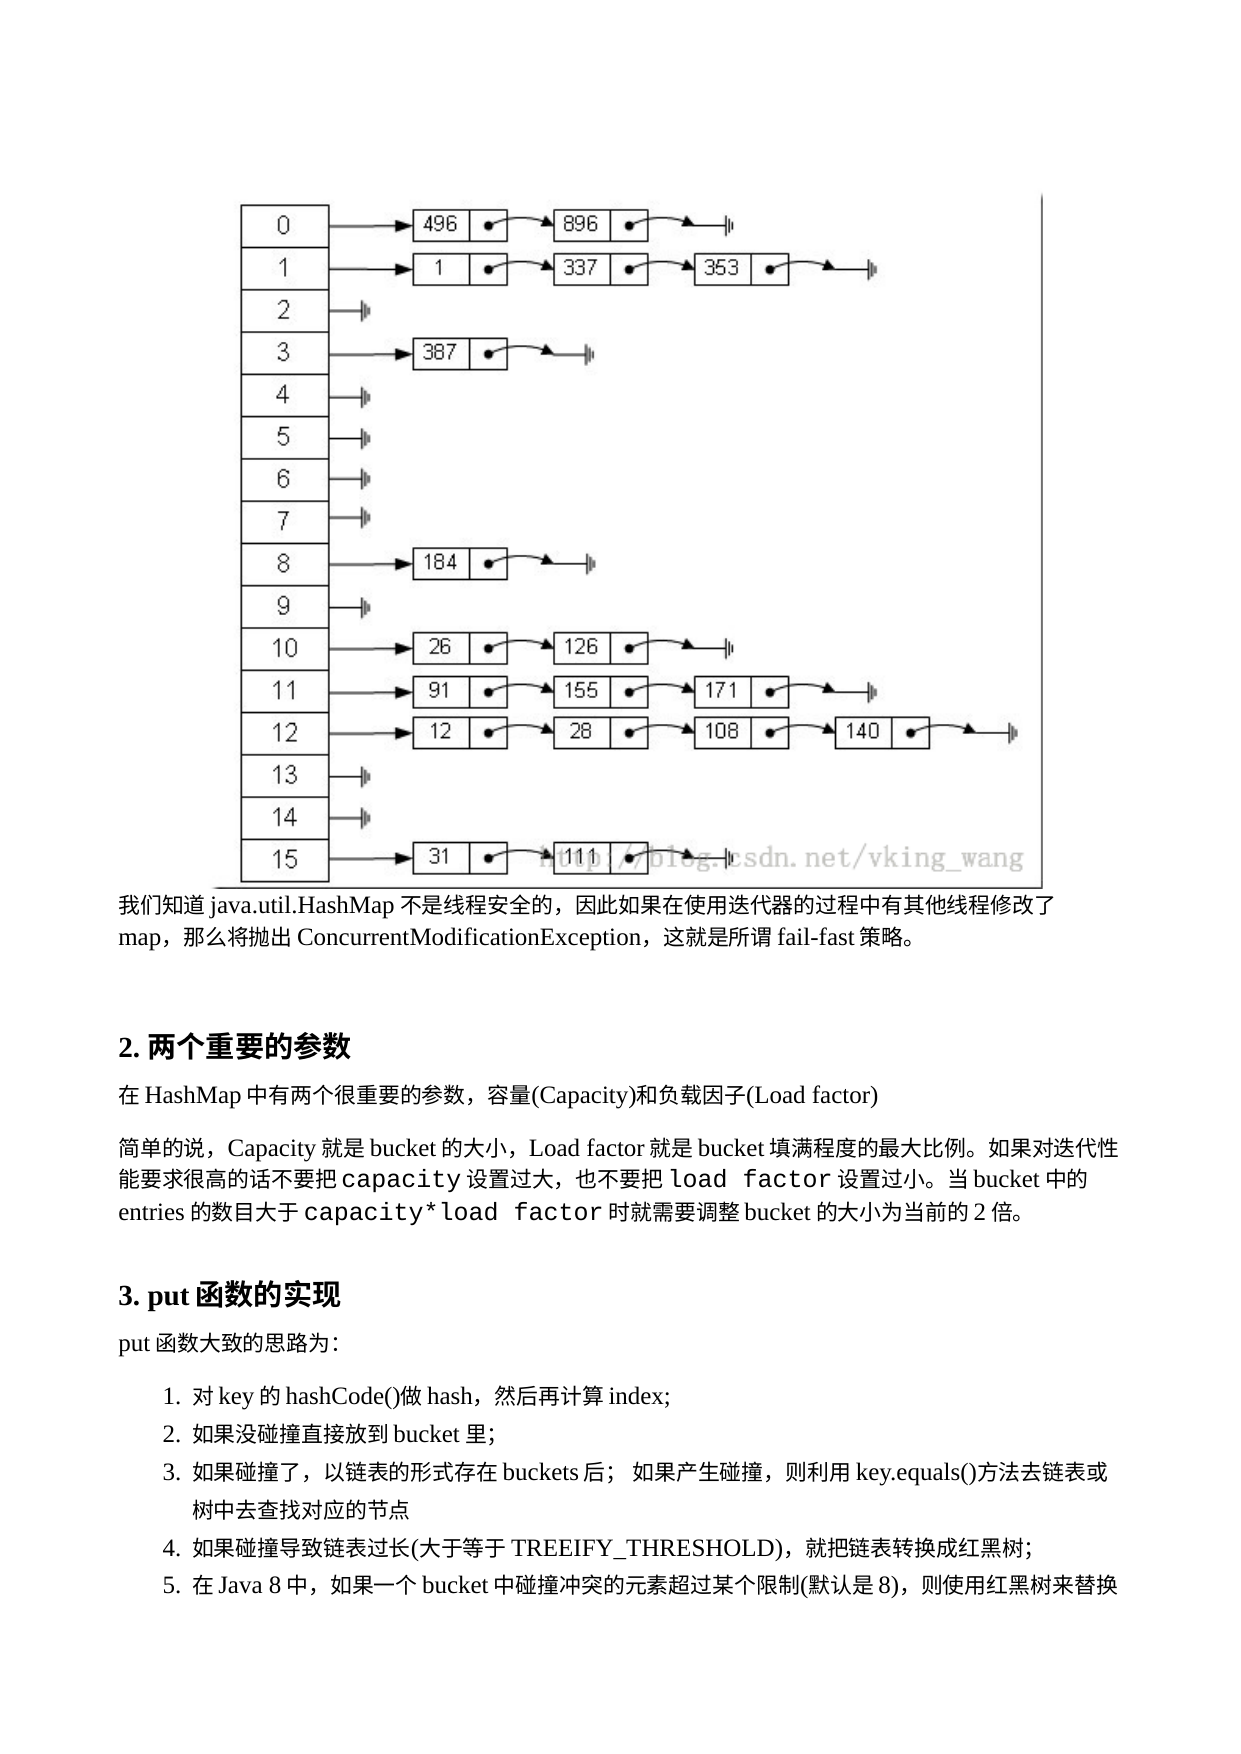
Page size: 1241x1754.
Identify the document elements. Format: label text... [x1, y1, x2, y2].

list 对key的hashCode()做hash，然后再计算index; [162, 1379, 1122, 1411]
list 如果碰撞了，以链表的形式存在buckets后； 如果产生碰撞，则利用key.equals()方法去链表或树中去查找对应的节点 [162, 1455, 1122, 1524]
text 简单的说，Capacity就是bucket的大小，Load factor就是bucket填满程度的最大比例。如果对迭代性能要求很高的话不要把capacity设置过大，也不要把load factor设置过小。当bucket中的entries的数目大于capacity*load factor时就需要调整bucket的大小为当前的2倍。 [118, 1131, 1122, 1228]
list 在Java 8中，如果一个bucket中碰撞冲突的元素超过某个限制(默认是8)，则使用红黑树来替换 [162, 1568, 1122, 1600]
picture [197, 175, 1043, 889]
list 如果碰撞导致链表过长(大于等于TREEIFY_THRESHOLD)，就把链表转换成红黑树； [162, 1531, 1122, 1562]
subtitle 2. 两个重要的参数 [118, 1023, 1122, 1066]
list 如果没碰撞直接放到bucket里； [162, 1417, 1122, 1448]
text 在HashMap中有两个很重要的参数，容量(Capacity)和负载因子(Load factor) [118, 1078, 1122, 1110]
text 我们知道java.util.HashMap不是线程安全的，因此如果在使用迭代器的过程中有其他线程修改了map，那么将抛出ConcurrentModificationException，这就是所谓fail-fast策略。 [118, 176, 1122, 951]
text put函数大致的思路为： [118, 1326, 1122, 1358]
subtitle 3. put函数的实现 [118, 1272, 1122, 1314]
